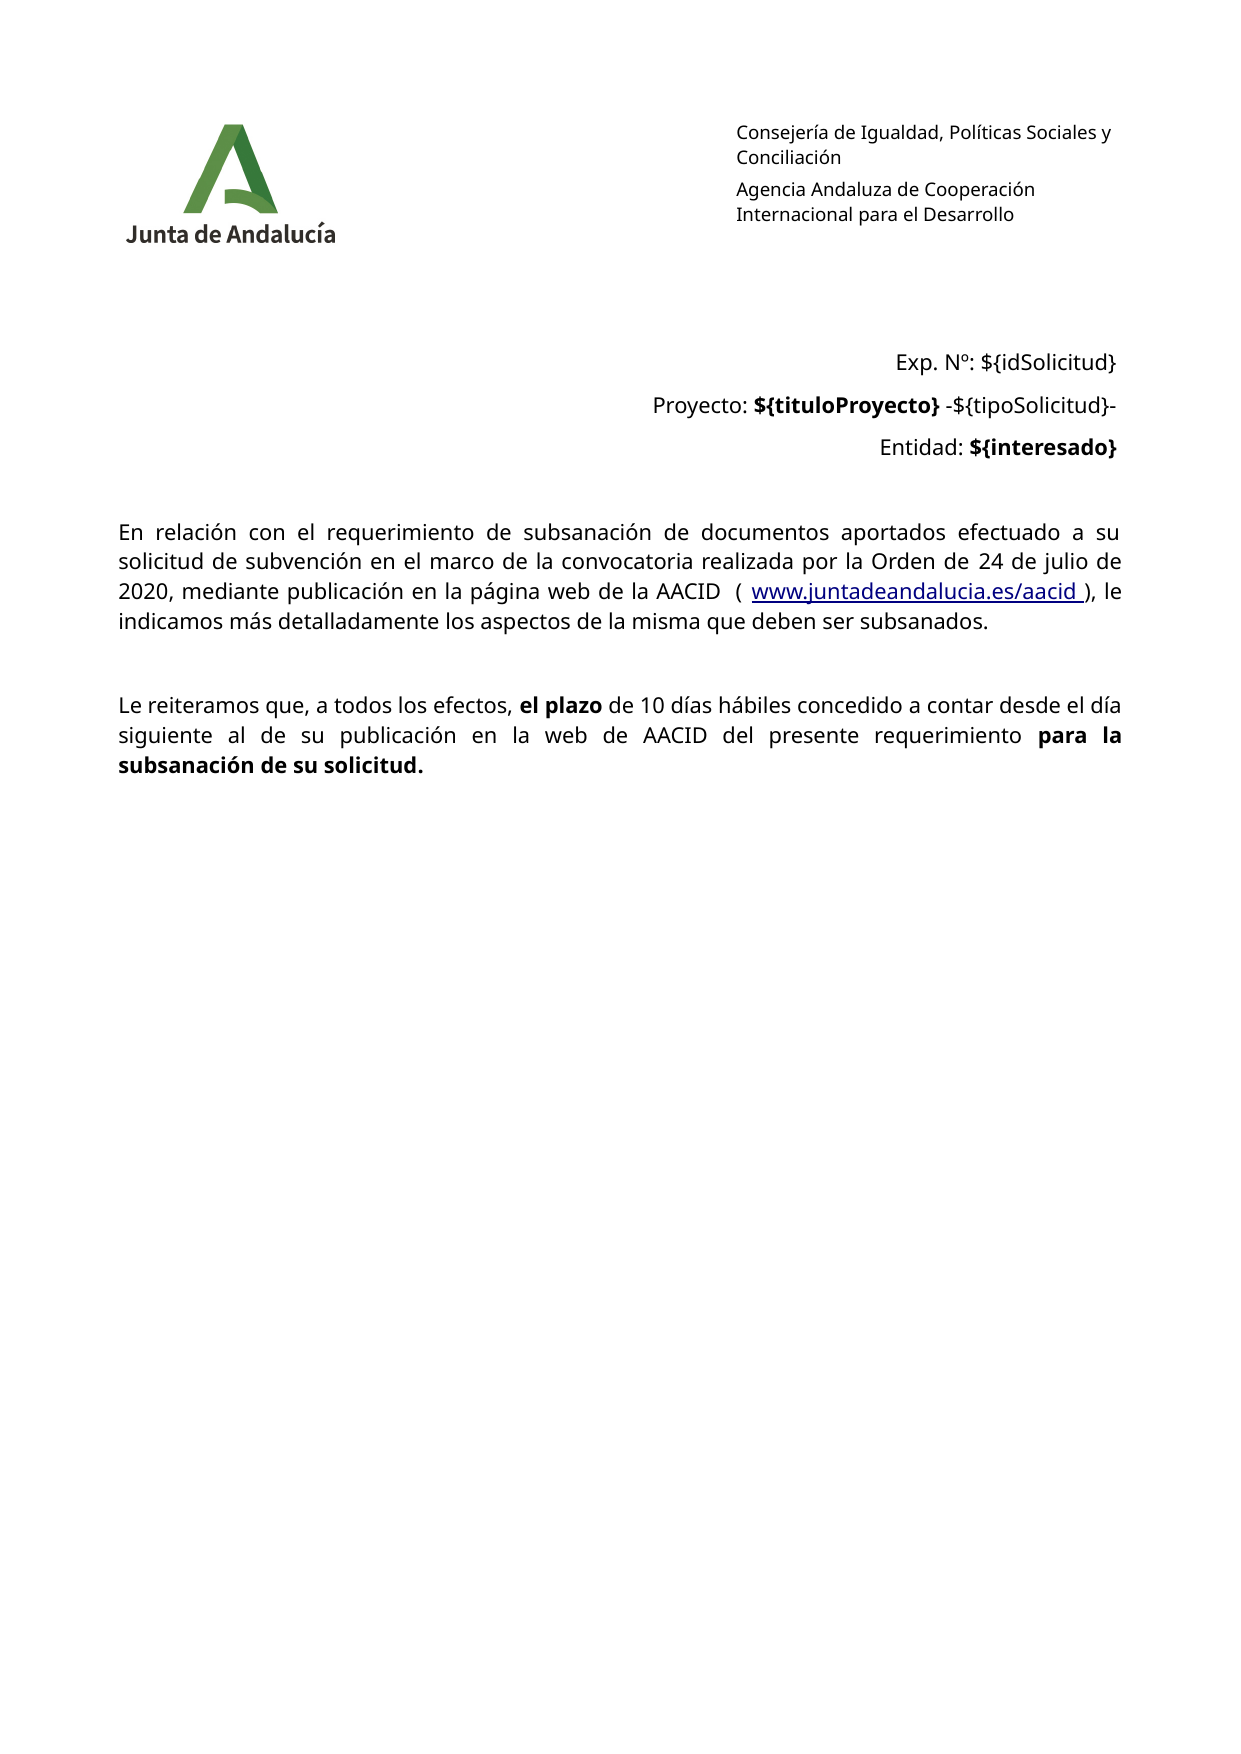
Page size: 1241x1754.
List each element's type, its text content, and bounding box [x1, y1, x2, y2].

text Exp. Nº: ${idSolicitud} [118, 347, 1122, 377]
picture [106, 108, 355, 259]
text En relación con el requerimiento de subsanación de documentos aportados efectuado a su solicitud de subvención en el marco de la convocatoria realizada por la Orden de 24 de julio de 2020, mediante publicación en la página web de la AACID ( www.juntadeandalucia.es/aacid ), le indicamos más detalladamente los aspectos de la misma que deben ser subsanados. [118, 517, 1122, 636]
text Entidad: ${interesado} [118, 432, 1122, 462]
text Proyecto: ${tituloProyecto} -${tipoSolicitud}- [118, 390, 1122, 419]
text Le reiteramos que, a todos los efectos, el plazo de 10 días hábiles concedido a contar desde el día siguiente al de su publicación en la web de AACID del presente requerimiento para la subsanación de su solicitud. [118, 691, 1122, 780]
